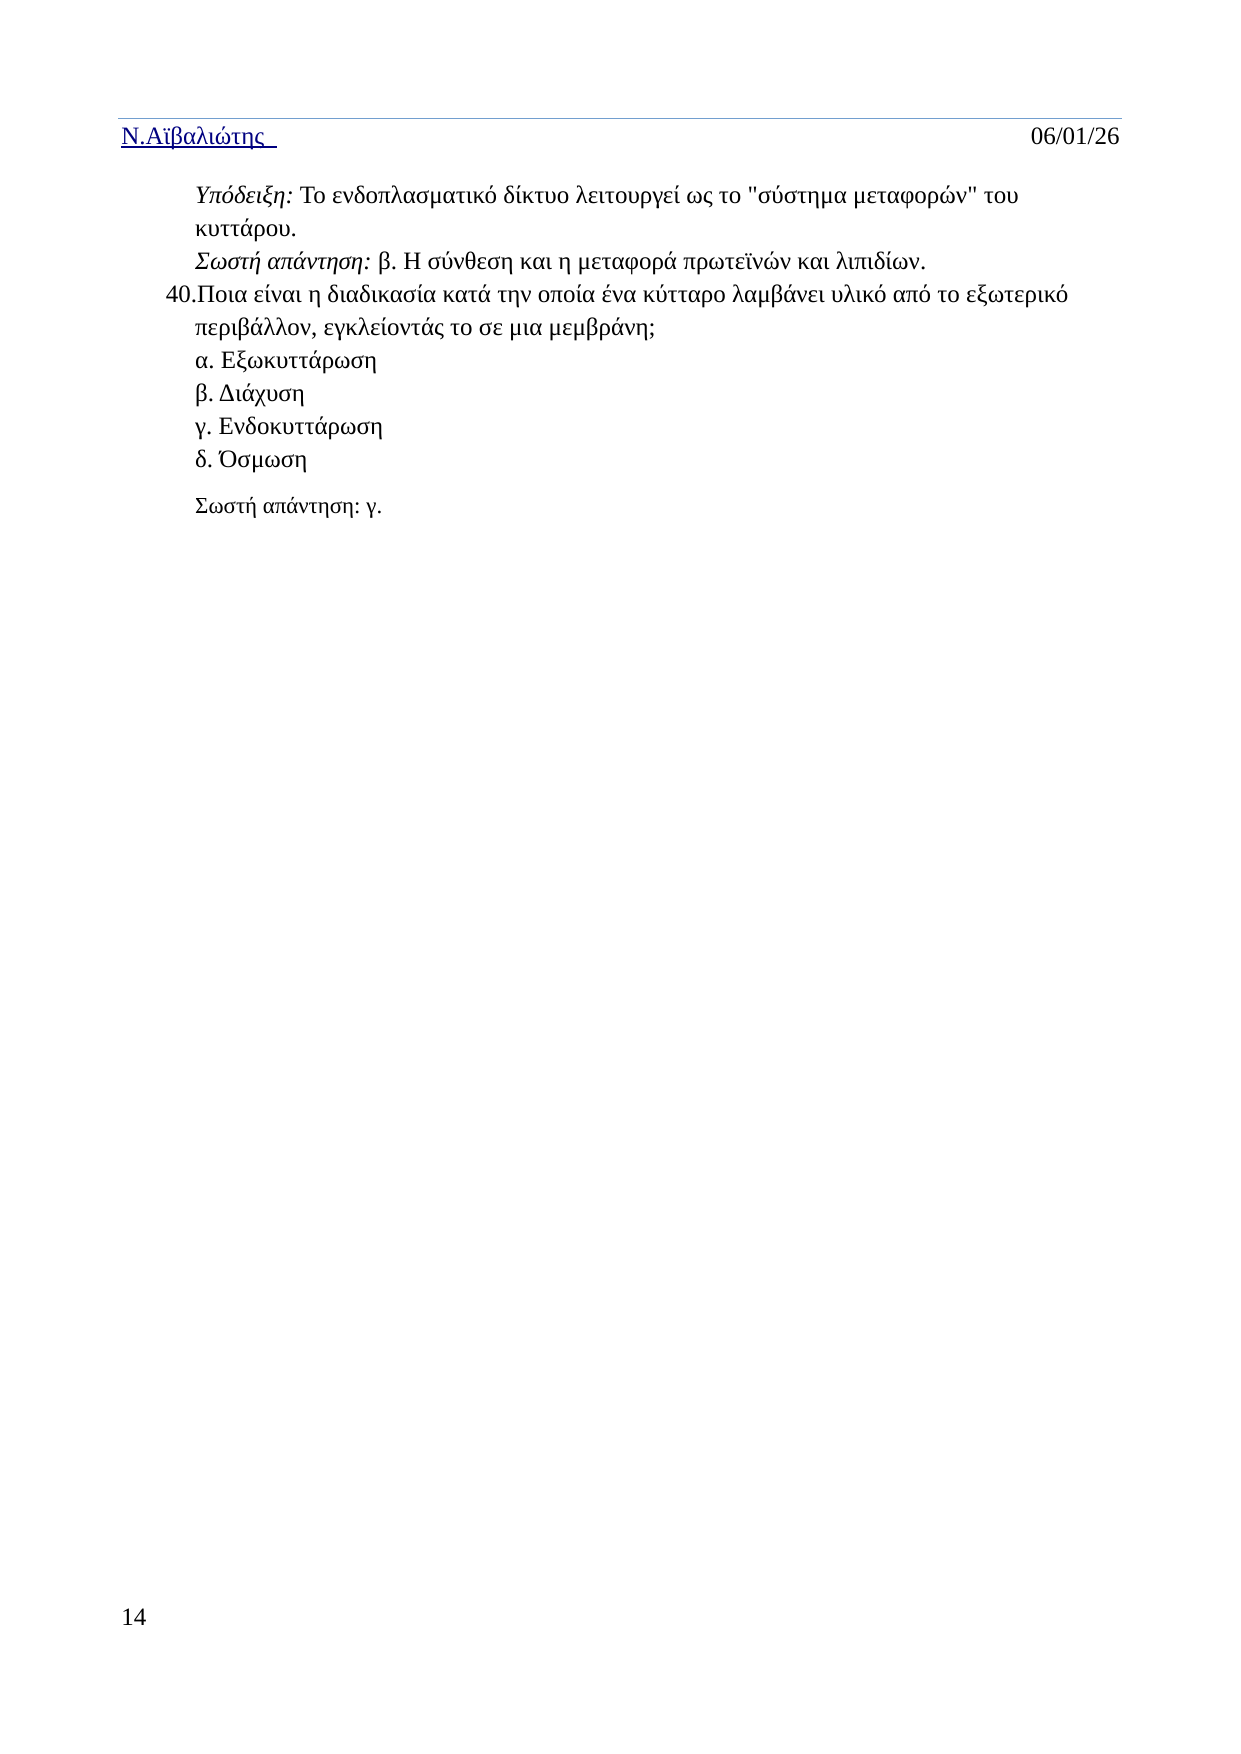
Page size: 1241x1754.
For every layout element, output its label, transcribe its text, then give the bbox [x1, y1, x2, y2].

list Σωστή απάντηση: γ. [166, 492, 1119, 518]
list Υπόδειξη: Το ενδοπλασματικό δίκτυο λειτουργεί ως το "σύστημα μεταφορών" του κυττάρου. Σωστή απάντηση: β. Η σύνθεση και η μεταφορά πρωτεϊνών και λιπιδίων. [166, 180, 1119, 275]
list Ποια είναι η διαδικασία κατά την οποία ένα κύτταρο λαμβάνει υλικό από το εξωτερικό περιβάλλον, εγκλείοντάς το σε μια μεμβράνη; α. Εξωκυττάρωση β. Διάχυση γ. Ενδοκυττάρωση δ. Όσμωση [166, 279, 1119, 473]
